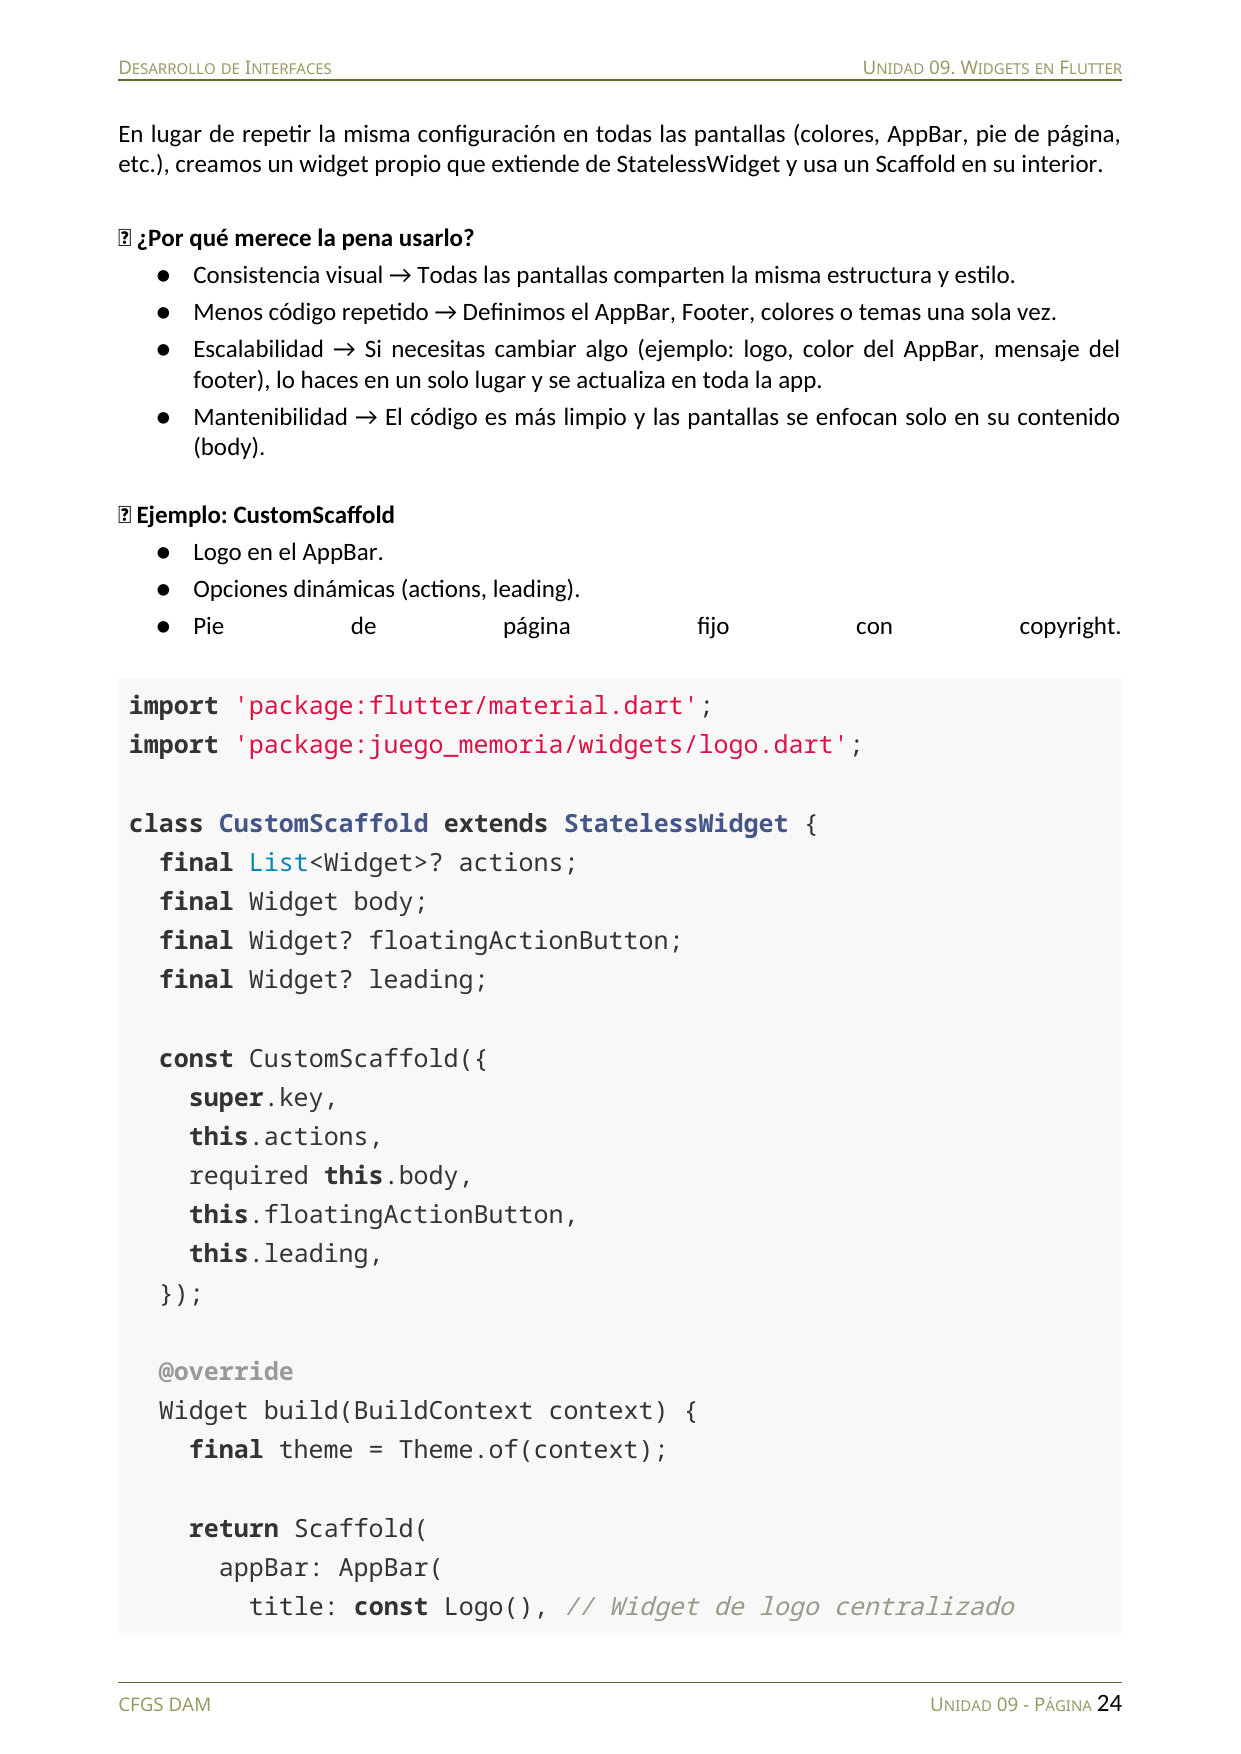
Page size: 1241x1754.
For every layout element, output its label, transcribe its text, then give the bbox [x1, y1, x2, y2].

list Logo en el AppBar. [156, 536, 1122, 566]
list Mantenibilidad → El código es más limpio y las pantallas se enfocan solo en su contenido (body). [156, 401, 1122, 492]
list Pie de página fijo con copyright. [156, 610, 1122, 671]
text 🔹 Ejemplo: CustomScaffold [118, 499, 1122, 529]
text En lugar de repetir la misma configuración en todas las pantallas (colores, AppBar, pie de página, etc.), creamos un widget propio que extiende de StatelessWidget y usa un Scaffold en su interior. [118, 118, 1122, 179]
list Consistencia visual → Todas las pantallas comparten la misma estructura y estilo. [156, 259, 1122, 290]
text 🔹 ¿Por qué merece la pena usarlo? [118, 222, 1122, 253]
list Opciones dinámicas (actions, leading). [156, 573, 1122, 603]
list Escalabilidad → Si necesitas cambiar algo (ejemplo: logo, color del AppBar, mensaje del footer), lo haces en un solo lugar y se actualiza en toda la app. [156, 333, 1122, 394]
table_header import 'package:flutter/material.dart'; import 'package:juego_memoria/widgets/logo.dart'; class CustomScaffold extends StatelessWidget { final List<Widget>? actions; final Widget body; final Widget? floatingActionButton; final Widget? leading; const CustomScaffold({ super.key, this.actions, required this.body, this.floatingActionButton, this.leading, }); @override Widget build(BuildContext context) { final theme = Theme.of(context); return Scaffold( appBar: AppBar( title: const Logo(), // Widget de logo centralizado [118, 678, 1122, 1633]
list Menos código repetido → Definimos el AppBar, Footer, colores o temas una sola vez. [156, 296, 1122, 327]
